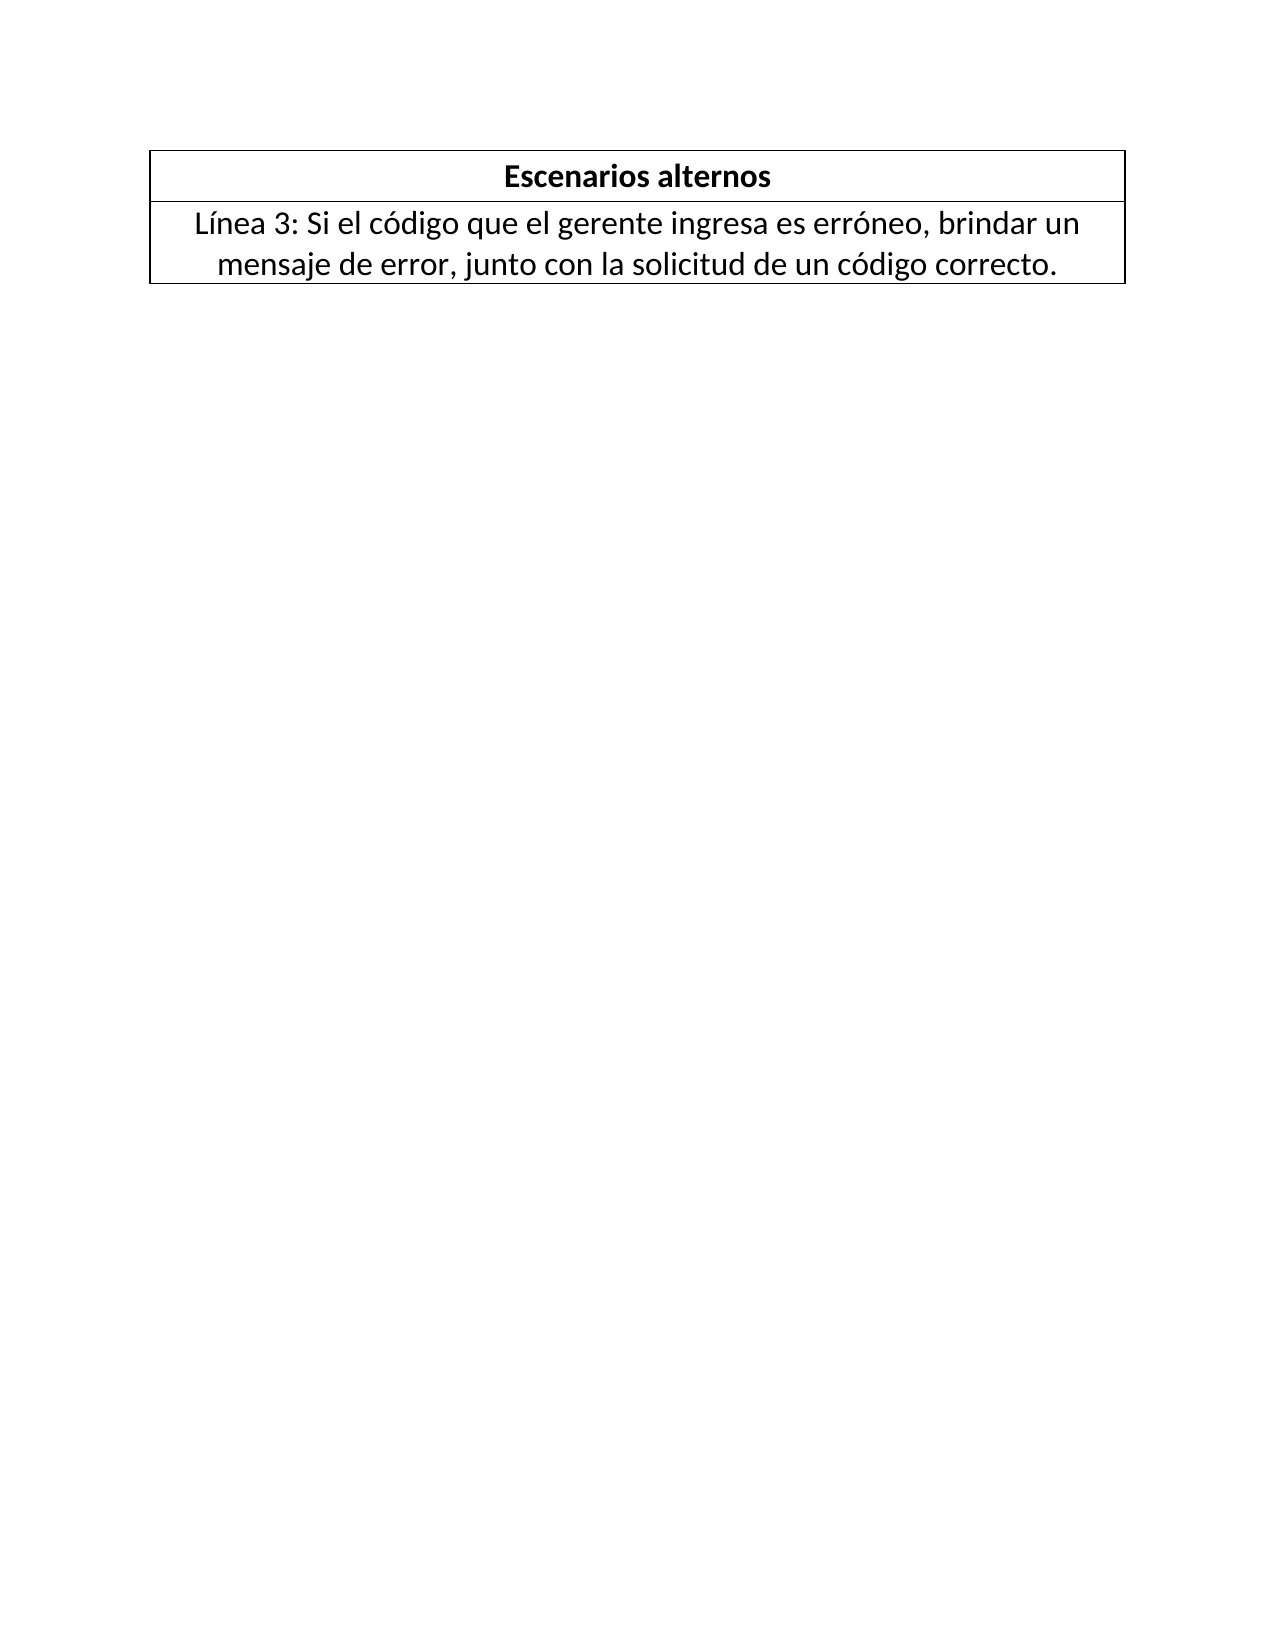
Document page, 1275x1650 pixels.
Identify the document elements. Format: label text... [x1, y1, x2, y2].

table_header Escenarios alternos [151, 151, 1124, 201]
table_cell Línea 3: Si el código que el gerente ingresa es erróneo, brindar un mensaje de error, junto con la solicitud de un código correcto. [151, 202, 1124, 283]
